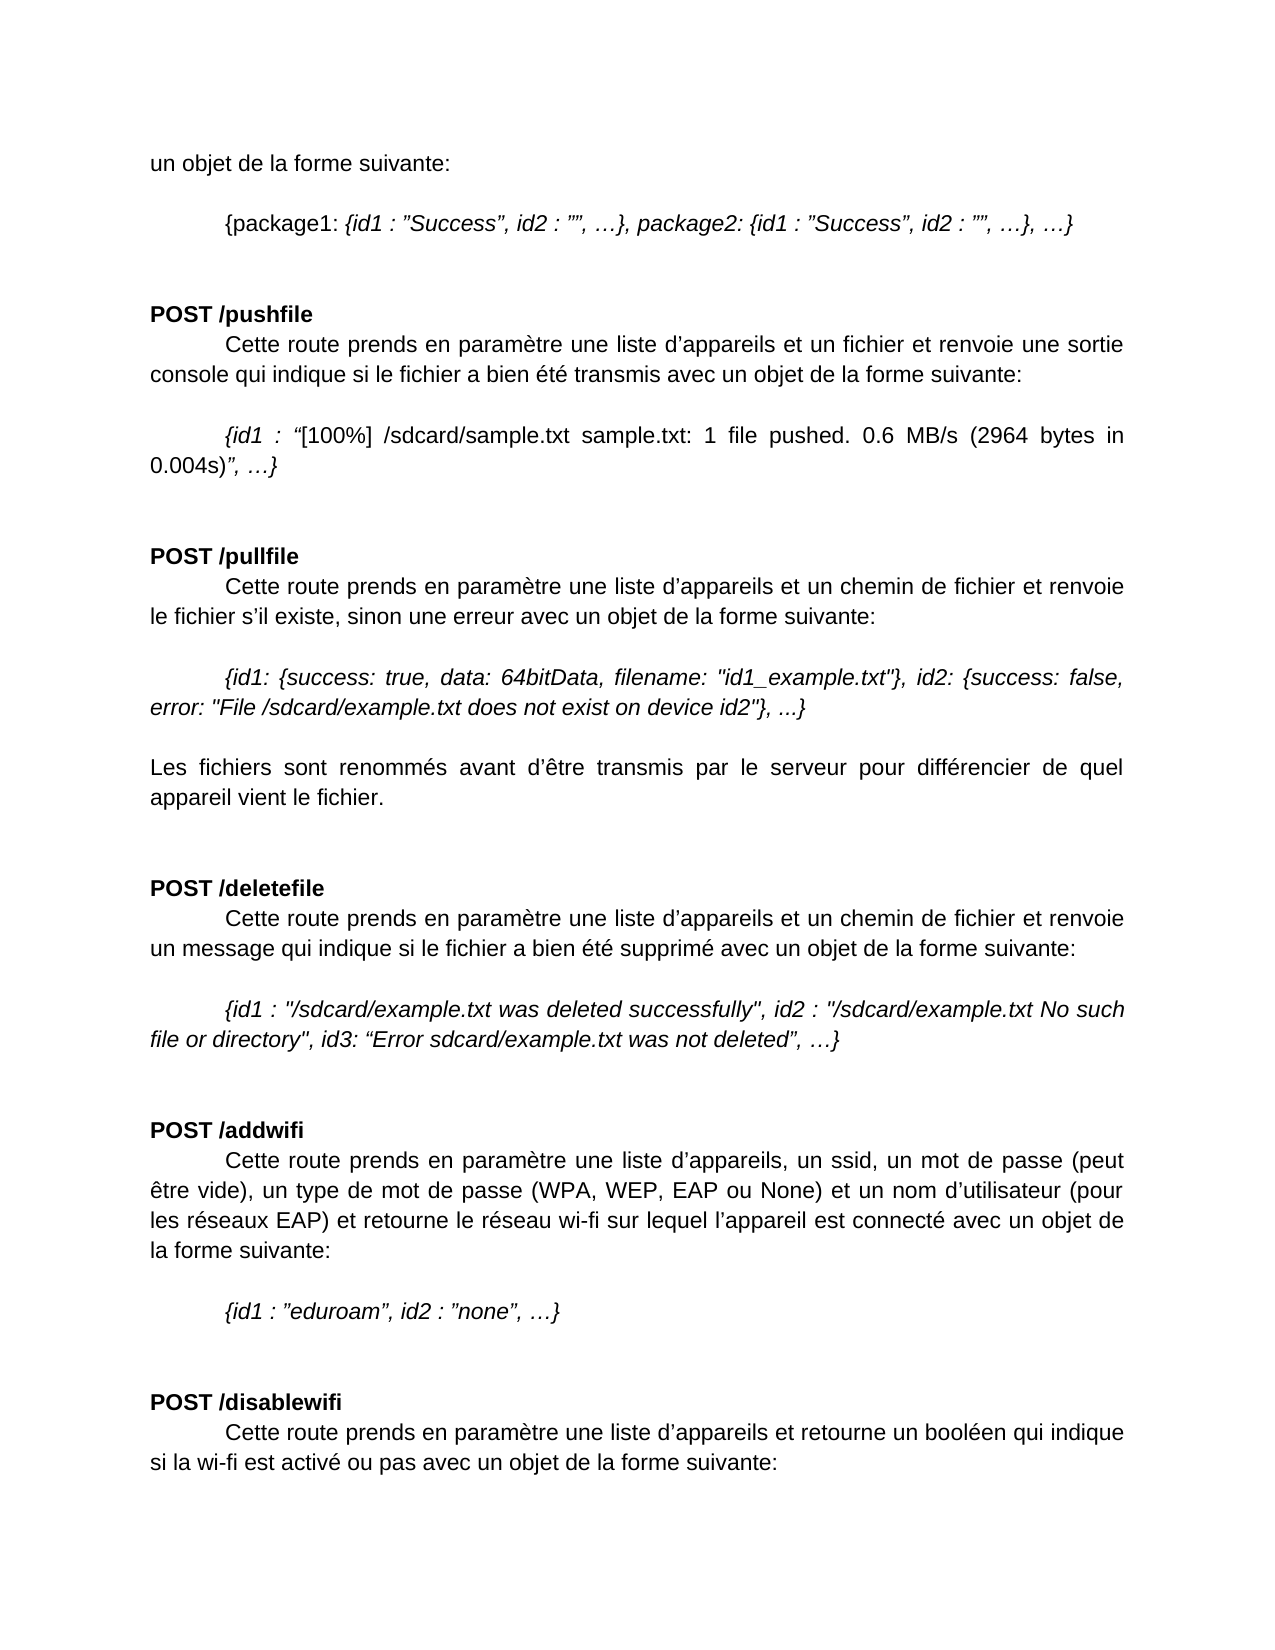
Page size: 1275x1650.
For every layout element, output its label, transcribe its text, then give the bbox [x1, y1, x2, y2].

text {id1 : ”eduroam”, id2 : ”none”, …} [150, 1298, 1125, 1324]
text Les fichiers sont renommés avant d’être transmis par le serveur pour différencier de quel appareil vient le fichier. [150, 754, 1125, 811]
text POST /deletefile [150, 875, 1125, 901]
text POST /disablewifi [150, 1388, 1125, 1415]
text POST /addwifi [150, 1117, 1125, 1143]
text Cette route prends en paramètre une liste d’appareils et retourne un booléen qui indique si la wi-fi est activé ou pas avec un objet de la forme suivante: [150, 1419, 1125, 1475]
text Cette route prends en paramètre une liste d’appareils, un ssid, un mot de passe (peut être vide), un type de mot de passe (WPA, WEP, EAP ou None) et un nom d’utilisateur (pour les réseaux EAP) et retourne le réseau wi-fi sur lequel l’appareil est connecté avec un objet de la forme suivante: [150, 1147, 1125, 1264]
text un objet de la forme suivante: [150, 150, 1125, 176]
text {package1: {id1 : ”Success”, id2 : ””, …}, package2: {id1 : ”Success”, id2 : ””, …}, …} [150, 210, 1125, 237]
text Cette route prends en paramètre une liste d’appareils et un chemin de fichier et renvoie un message qui indique si le fichier a bien été supprimé avec un objet de la forme suivante: [150, 905, 1125, 962]
text {id1: {success: true, data: 64bitData, filename: "id1_example.txt"}, id2: {success: false, error: "File /sdcard/example.txt does not exist on device id2"}, ...} [150, 663, 1125, 720]
text {id1 : "/sdcard/example.txt was deleted successfully", id2 : "/sdcard/example.txt No such file or directory", id3: “Error sdcard/example.txt was not deleted”, …} [150, 996, 1125, 1052]
text POST /pullfile [150, 543, 1125, 569]
text {id1 : “[100%] /sdcard/sample.txt sample.txt: 1 file pushed. 0.6 MB/s (2964 bytes in 0.004s)”, …} [150, 422, 1125, 478]
text Cette route prends en paramètre une liste d’appareils et un chemin de fichier et renvoie le fichier s’il existe, sinon une erreur avec un objet de la forme suivante: [150, 573, 1125, 629]
text POST /pushfile [150, 301, 1125, 327]
text Cette route prends en paramètre une liste d’appareils et un fichier et renvoie une sortie console qui indique si le fichier a bien été transmis avec un objet de la forme suivante: [150, 331, 1125, 388]
